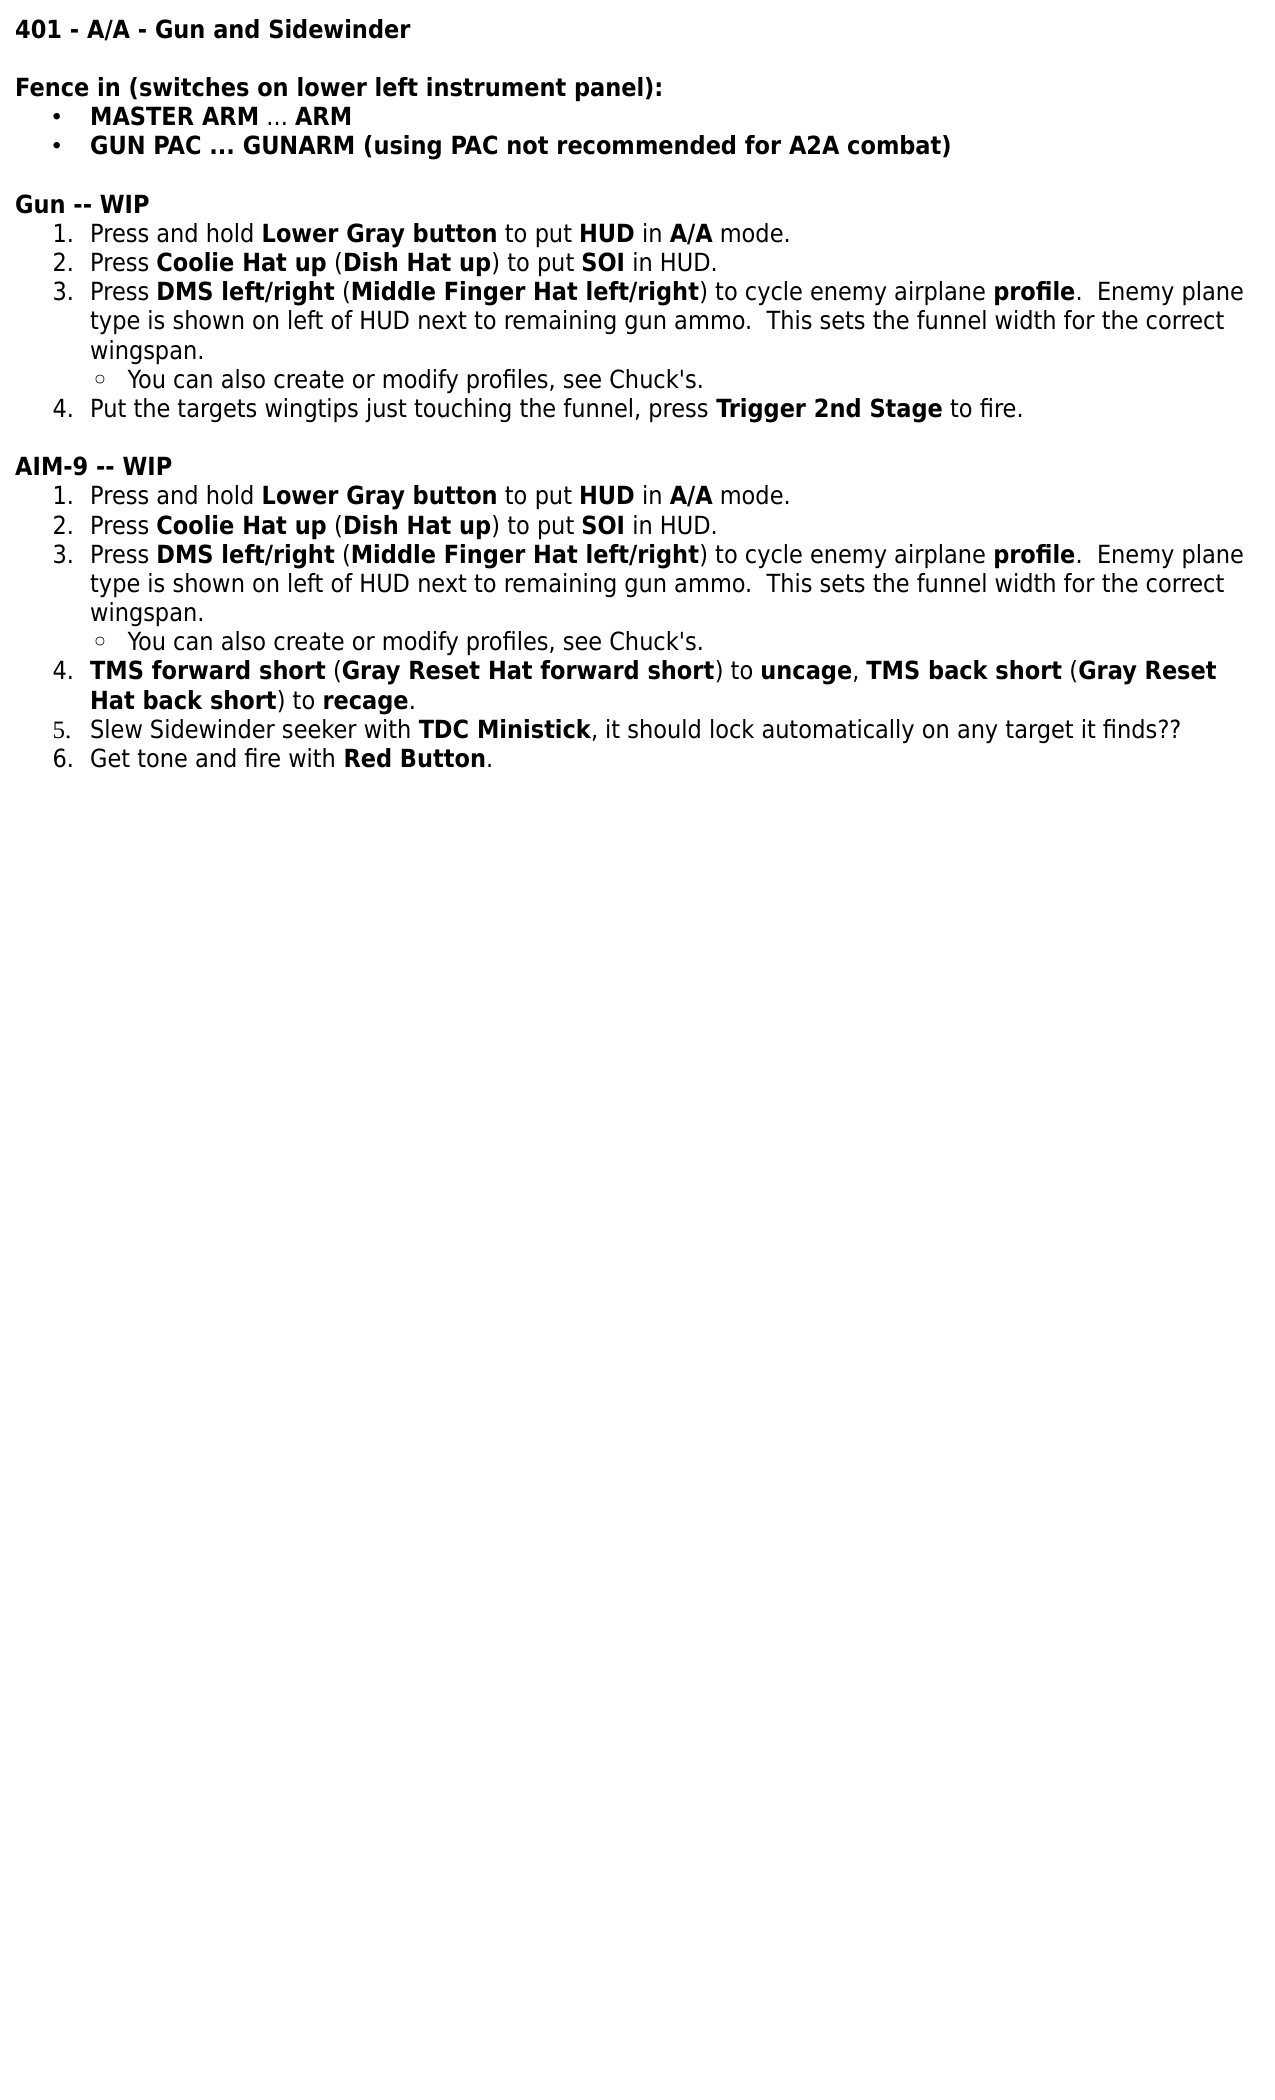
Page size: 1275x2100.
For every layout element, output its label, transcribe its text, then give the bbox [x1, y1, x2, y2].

list Get tone and fire with Red Button. [52, 744, 1260, 773]
list You can also create or modify profiles, see Chuck's. [90, 627, 1260, 657]
list Slew Sidewinder seeker with TDC Ministick, it should lock automatically on any target it finds?? [52, 715, 1260, 744]
list Press Coolie Hat up (Dish Hat up) to put SOI in HUD. [52, 248, 1260, 277]
list Press and hold Lower Gray button to put HUD in A/A mode. [52, 482, 1260, 511]
text Gun -- WIP [15, 190, 1260, 219]
text 401 - A/A - Gun and Sidewinder [15, 15, 1260, 44]
list Press DMS left/right (Middle Finger Hat left/right) to cycle enemy airplane profile. Enemy plane type is shown on left of HUD next to remaining gun ammo. This sets the funnel width for the correct wingspan. [52, 277, 1260, 365]
list Press DMS left/right (Middle Finger Hat left/right) to cycle enemy airplane profile. Enemy plane type is shown on left of HUD next to remaining gun ammo. This sets the funnel width for the correct wingspan. [52, 540, 1260, 627]
text Fence in (switches on lower left instrument panel): [15, 73, 1260, 102]
list GUN PAC ... GUNARM (using PAC not recommended for A2A combat) [52, 132, 1260, 161]
list You can also create or modify profiles, see Chuck's. [90, 365, 1260, 394]
list Press Coolie Hat up (Dish Hat up) to put SOI in HUD. [52, 511, 1260, 540]
list MASTER ARM ... ARM [52, 102, 1260, 132]
text AIM-9 -- WIP [15, 452, 1260, 482]
list TMS forward short (Gray Reset Hat forward short) to uncage, TMS back short (Gray Reset Hat back short) to recage. [52, 657, 1260, 715]
list Press and hold Lower Gray button to put HUD in A/A mode. [52, 219, 1260, 248]
list Put the targets wingtips just touching the funnel, press Trigger 2nd Stage to fire. [52, 394, 1260, 423]
